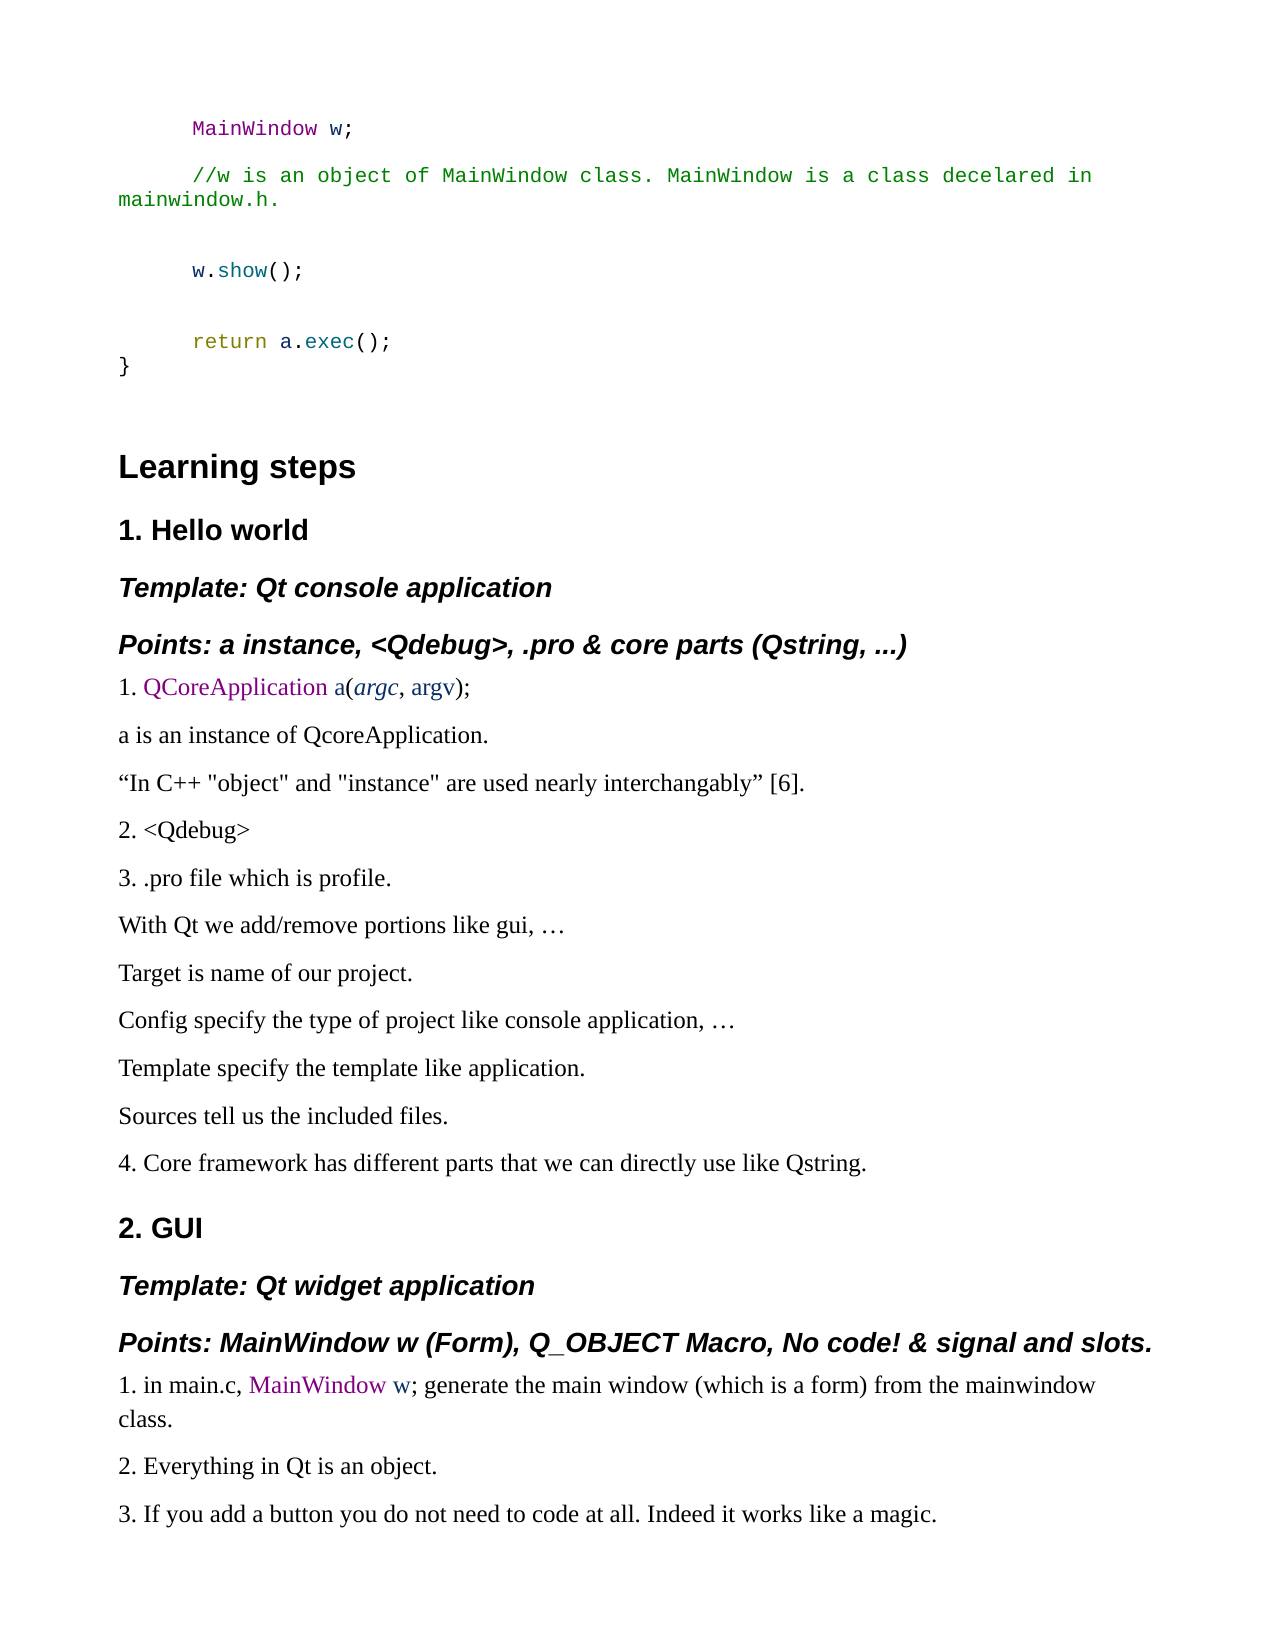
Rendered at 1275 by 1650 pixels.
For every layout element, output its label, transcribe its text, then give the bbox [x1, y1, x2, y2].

text 1. in main.c, MainWindow w; generate the main window (which is a form) from the mainwindow class. [118, 1371, 1157, 1432]
text w.show(); [118, 260, 1157, 284]
text MainWindow w; [118, 118, 1157, 142]
subtitle 1. Hello world [118, 512, 1157, 546]
text a is an instance of QcoreApplication. [118, 720, 1157, 749]
text 4. Core framework has different parts that we can directly use like Qstring. [118, 1148, 1157, 1177]
subtitle 2. GUI [118, 1211, 1157, 1244]
subtitle Points: MainWindow w (Form), Q_OBJECT Macro, No code! & signal and slots. [118, 1326, 1157, 1358]
text } [118, 354, 1157, 378]
text 2. <Qdebug> [118, 815, 1157, 844]
text “In C++ "object" and "instance" are used nearly interchangably” [6]. [118, 768, 1157, 796]
text //w is an object of MainWindow class. MainWindow is a class decelared in mainwindow.h. [118, 165, 1157, 213]
text return a.exec(); [118, 331, 1157, 354]
text 2. Everything in Qt is an object. [118, 1451, 1157, 1480]
subtitle Template: Qt widget application [118, 1269, 1157, 1301]
subtitle Learning steps [118, 447, 1157, 485]
subtitle Template: Qt console application [118, 571, 1157, 603]
text 1. QCoreApplication a(argc, argv); [118, 672, 1157, 701]
text Template specify the template like application. [118, 1053, 1157, 1082]
text 3. If you add a button you do not need to code at all. Indeed it works like a magic. [118, 1499, 1157, 1528]
text With Qt we add/remove portions like gui, … [118, 910, 1157, 939]
text Sources tell us the included files. [118, 1101, 1157, 1129]
subtitle Points: a instance, <Qdebug>, .pro & core parts (Qstring, ...) [118, 628, 1157, 660]
text 3. .pro file which is profile. [118, 863, 1157, 892]
text Config specify the type of project like console application, … [118, 1006, 1157, 1034]
text Target is name of our project. [118, 958, 1157, 987]
